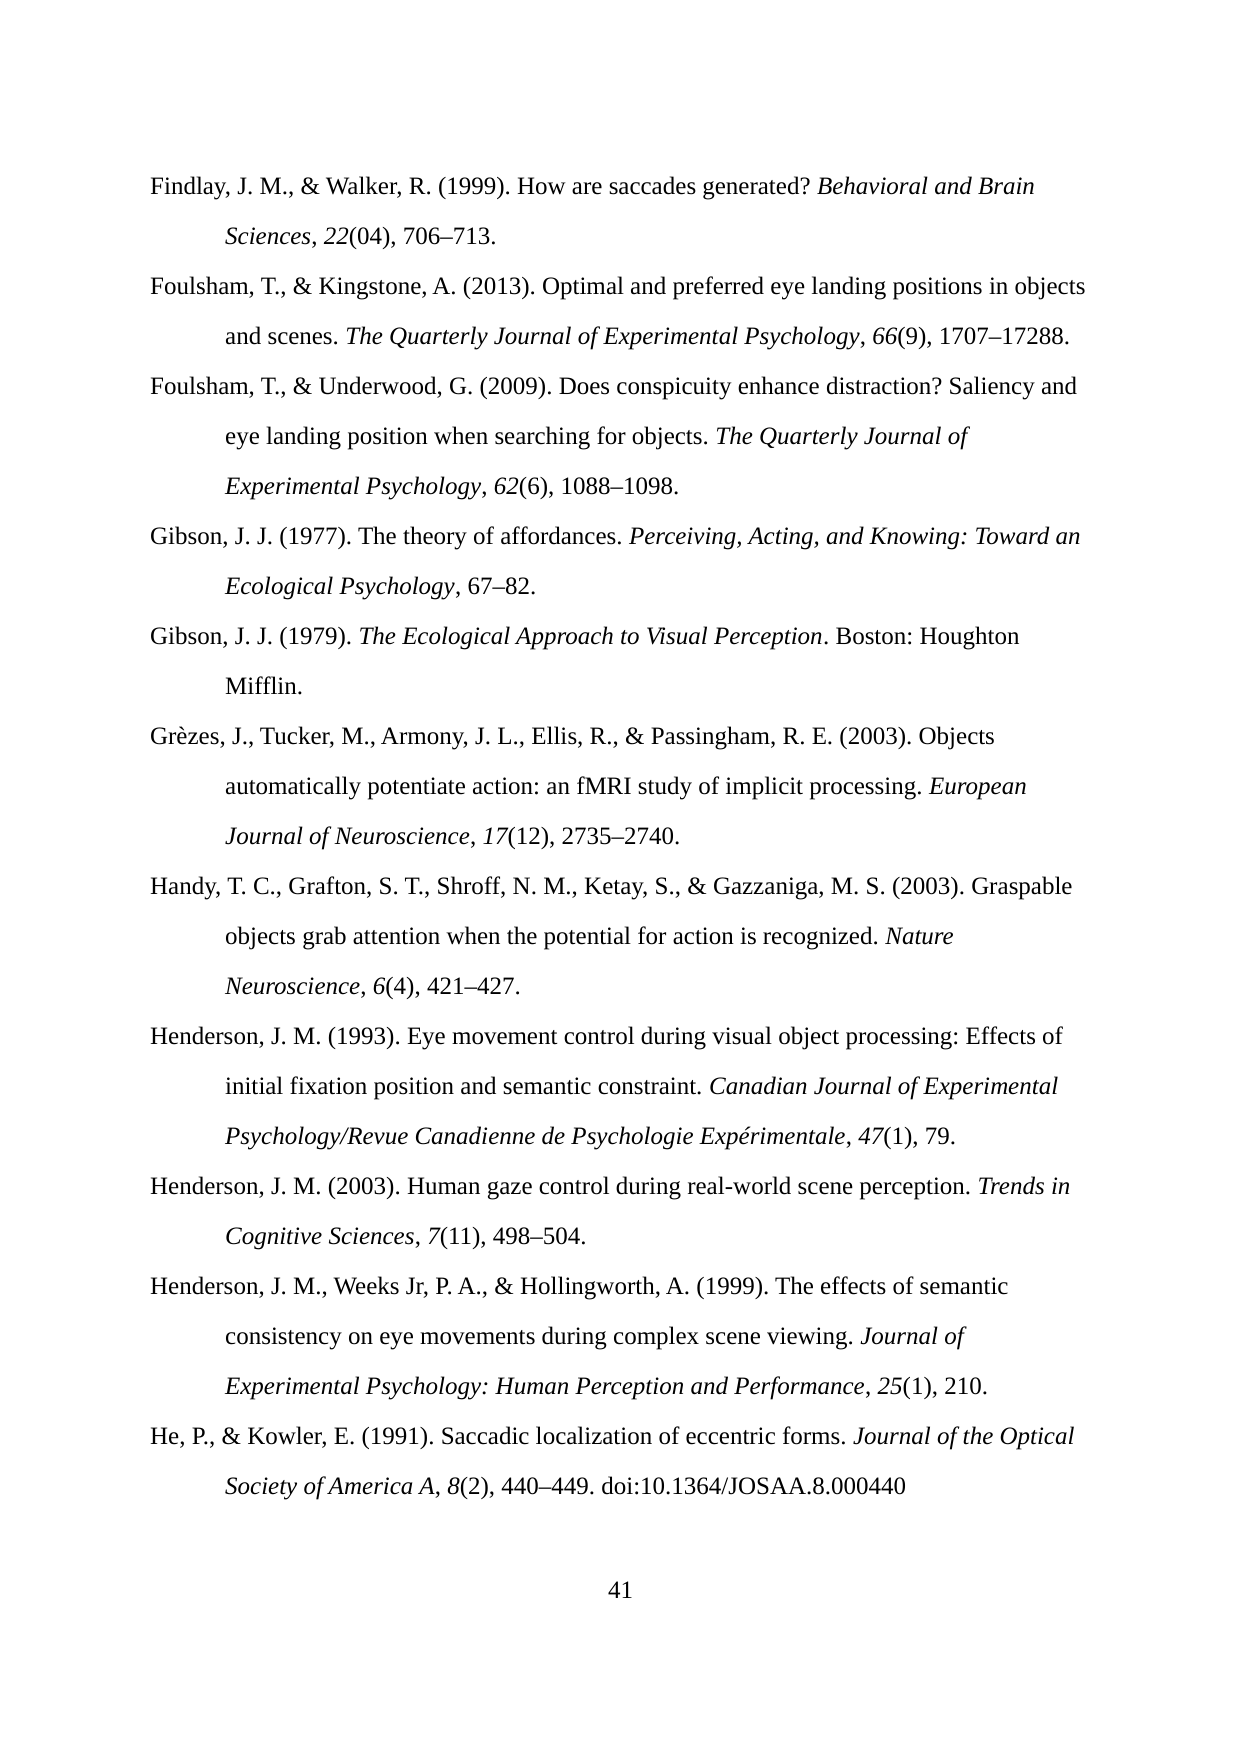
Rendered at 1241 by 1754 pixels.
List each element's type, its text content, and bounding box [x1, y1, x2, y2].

text Handy, T. C., Grafton, S. T., Shroff, N. M., Ketay, S., & Gazzaniga, M. S. (2003). Graspable objects grab attention when the potential for action is recognized. Nature Neuroscience, 6(4), 421–427. [150, 850, 1091, 1000]
text Foulsham, T., & Underwood, G. (2009). Does conspicuity enhance distraction? Saliency and eye landing position when searching for objects. The Quarterly Journal of Experimental Psychology, 62(6), 1088–1098. [150, 350, 1091, 500]
text Gibson, J. J. (1977). The theory of affordances. Perceiving, Acting, and Knowing: Toward an Ecological Psychology, 67–82. [150, 500, 1091, 600]
text Findlay, J. M., & Walker, R. (1999). How are saccades generated? Behavioral and Brain Sciences, 22(04), 706–713. [150, 150, 1091, 250]
text Grèzes, J., Tucker, M., Armony, J. L., Ellis, R., & Passingham, R. E. (2003). Objects automatically potentiate action: an fMRI study of implicit processing. European Journal of Neuroscience, 17(12), 2735–2740. [150, 700, 1091, 850]
text He, P., & Kowler, E. (1991). Saccadic localization of eccentric forms. Journal of the Optical Society of America A, 8(2), 440–449. doi:10.1364/JOSAA.8.000440 [150, 1400, 1091, 1500]
text Henderson, J. M. (1993). Eye movement control during visual object processing: Effects of initial fixation position and semantic constraint. Canadian Journal of Experimental Psychology/Revue Canadienne de Psychologie Expérimentale, 47(1), 79. [150, 1000, 1091, 1150]
text Henderson, J. M. (2003). Human gaze control during real-world scene perception. Trends in Cognitive Sciences, 7(11), 498–504. [150, 1150, 1091, 1250]
text Gibson, J. J. (1979). The Ecological Approach to Visual Perception. Boston: Houghton Mifflin. [150, 600, 1091, 700]
text Henderson, J. M., Weeks Jr, P. A., & Hollingworth, A. (1999). The effects of semantic consistency on eye movements during complex scene viewing. Journal of Experimental Psychology: Human Perception and Performance, 25(1), 210. [150, 1250, 1091, 1400]
text Foulsham, T., & Kingstone, A. (2013). Optimal and preferred eye landing positions in objects and scenes. The Quarterly Journal of Experimental Psychology, 66(9), 1707–17288. [150, 250, 1091, 350]
